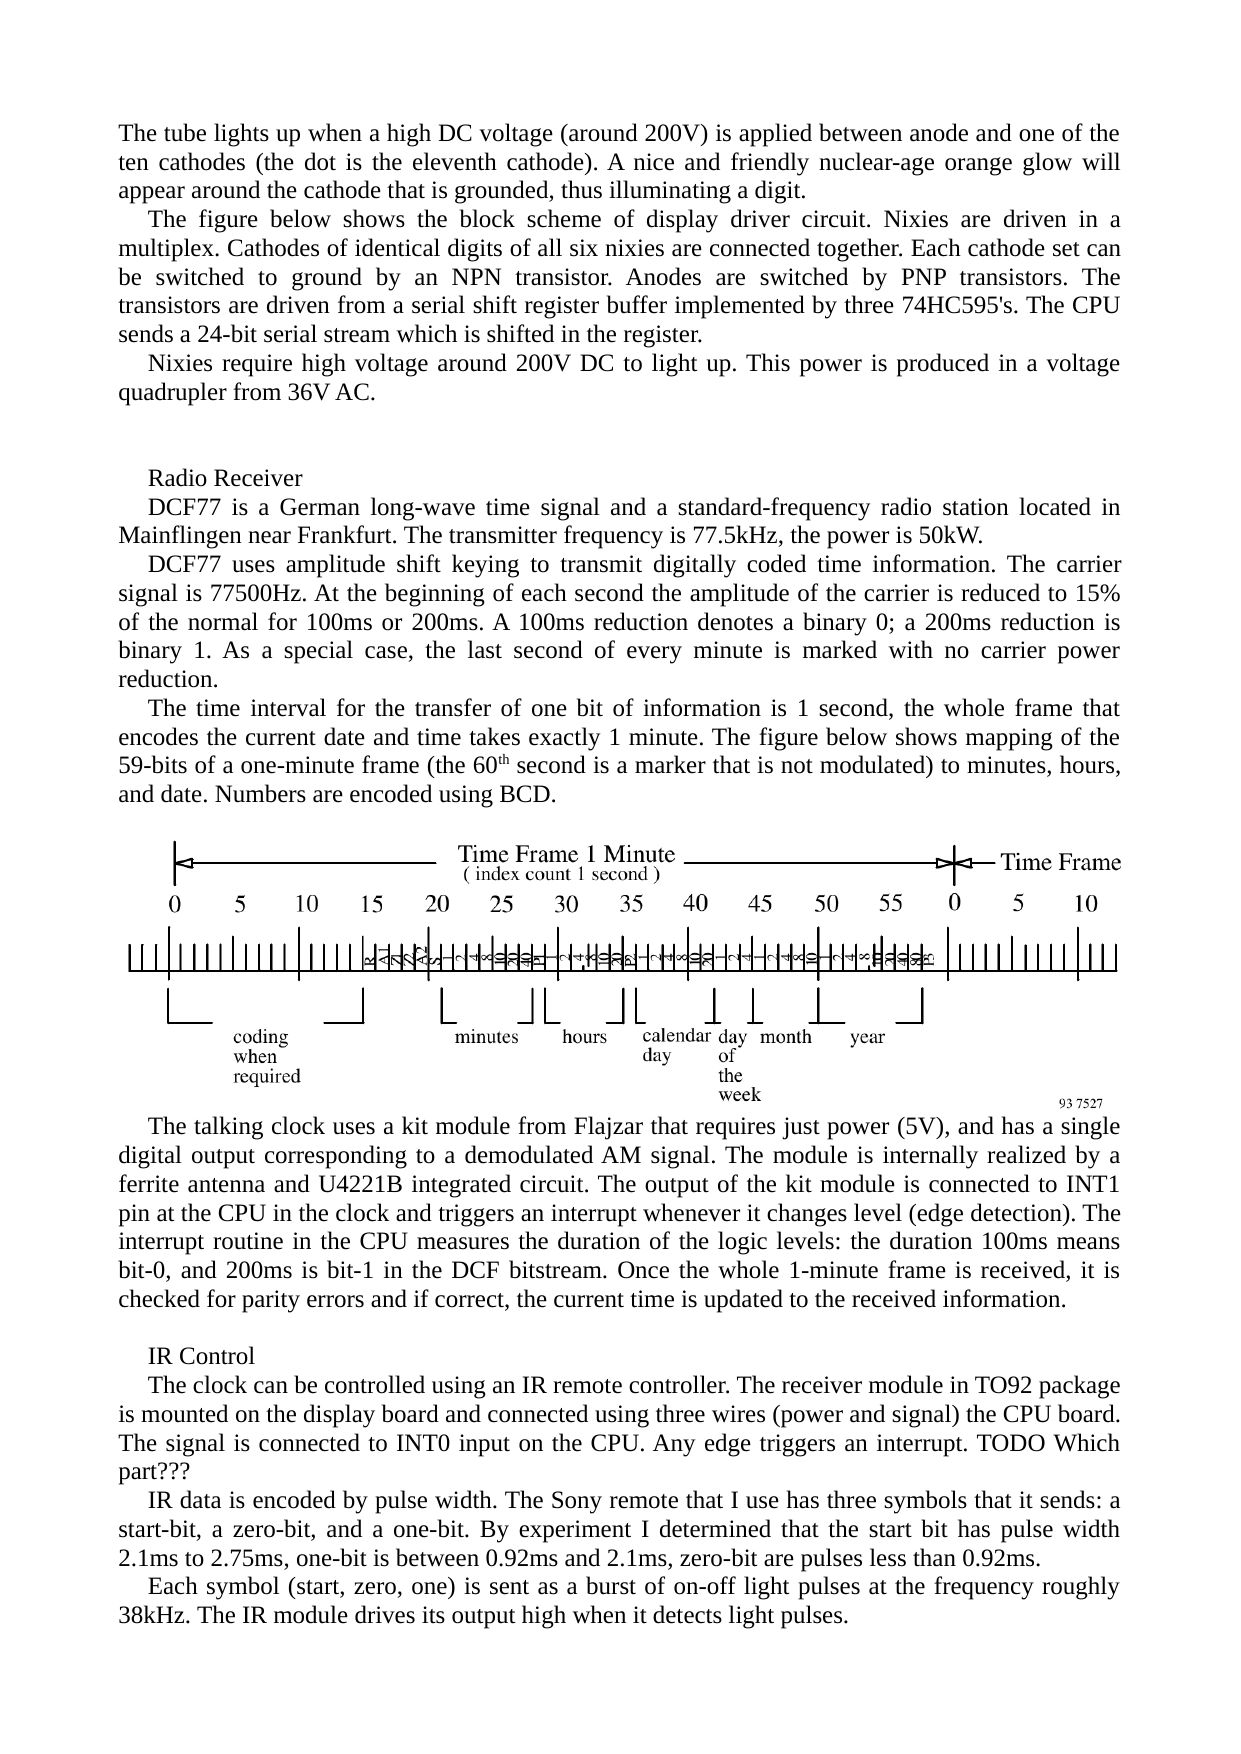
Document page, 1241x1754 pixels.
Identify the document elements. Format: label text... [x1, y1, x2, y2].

text Nixies require high voltage around 200V DC to light up. This power is produced in a voltage quadrupler from 36V AC. [118, 348, 1122, 406]
text Radio Receiver [118, 463, 1122, 492]
text The tube lights up when a high DC voltage (around 200V) is applied between anode and one of the ten cathodes (the dot is the eleventh cathode). A nice and friendly nuclear-age orange glow will appear around the cathode that is grounded, thus illuminating a digit. [118, 118, 1122, 204]
text The clock can be controlled using an IR remote controller. The receiver module in TO92 package is mounted on the display board and connected using three wires (power and signal) the CPU board. The signal is connected to INT0 input on the CPU. Any edge triggers an interrupt. TODO Which part??? [118, 1370, 1122, 1485]
text The figure below shows the block scheme of display driver circuit. Nixies are driven in a multiplex. Cathodes of identical digits of all six nixies are connected together. Each cathode set can be switched to ground by an NPN transistor. Anodes are switched by PNP transistors. The transistors are driven from a serial shift register buffer implemented by three 74HC595's. The CPU sends a 24-bit serial stream which is shifted in the register. [118, 204, 1122, 348]
text DCF77 uses amplitude shift keying to transmit digitally coded time information. The carrier signal is 77500Hz. At the beginning of each second the amplitude of the carrier is reduced to 15% of the normal for 100ms or 200ms. A 100ms reduction denotes a binary 0; a 200ms reduction is binary 1. As a special case, the last second of every minute is marked with no carrier power reduction. [118, 549, 1122, 693]
text The time interval for the transfer of one bit of information is 1 second, the whole frame that encodes the current date and time takes exactly 1 minute. The figure below shows mapping of the 59-bits of a one-minute frame (the 60th second is a marker that is not modulated) to minutes, hours, and date. Numbers are encoded using BCD. [118, 693, 1122, 808]
text IR data is encoded by pulse width. The Sony remote that I use has three symbols that it sends: a start-bit, a zero-bit, and a one-bit. By experiment I determined that the start bit has pulse width 2.1ms to 2.75ms, one-bit is between 0.92ms and 2.1ms, zero-bit are pulses less than 0.92ms. [118, 1485, 1122, 1571]
text The talking clock uses a kit module from Flajzar that requires just power (5V), and has a single digital output corresponding to a demodulated AM signal. The module is internally realized by a ferrite antenna and U4221B integrated circuit. The output of the kit module is connected to INT1 pin at the CPU in the clock and triggers an interrupt whenever it changes level (edge detection). The interrupt routine in the CPU measures the duration of the logic levels: the duration 100ms means bit-0, and 200ms is bit-1 in the DCF bitstream. Once the whole 1-minute frame is received, it is checked for parity errors and if correct, the current time is updated to the received information. [118, 1112, 1122, 1313]
text Each symbol (start, zero, one) is sent as a burst of on-off light pulses at the frequency roughly 38kHz. The IR module drives its output high when it detects light pulses. [118, 1571, 1122, 1629]
text IR Control [118, 1341, 1122, 1370]
text DCF77 is a German long-wave time signal and a standard-frequency radio station located in Mainflingen near Frankfurt. The transmitter frequency is 77.5kHz, the power is 50kW. [118, 492, 1122, 549]
picture [118, 836, 1123, 1112]
